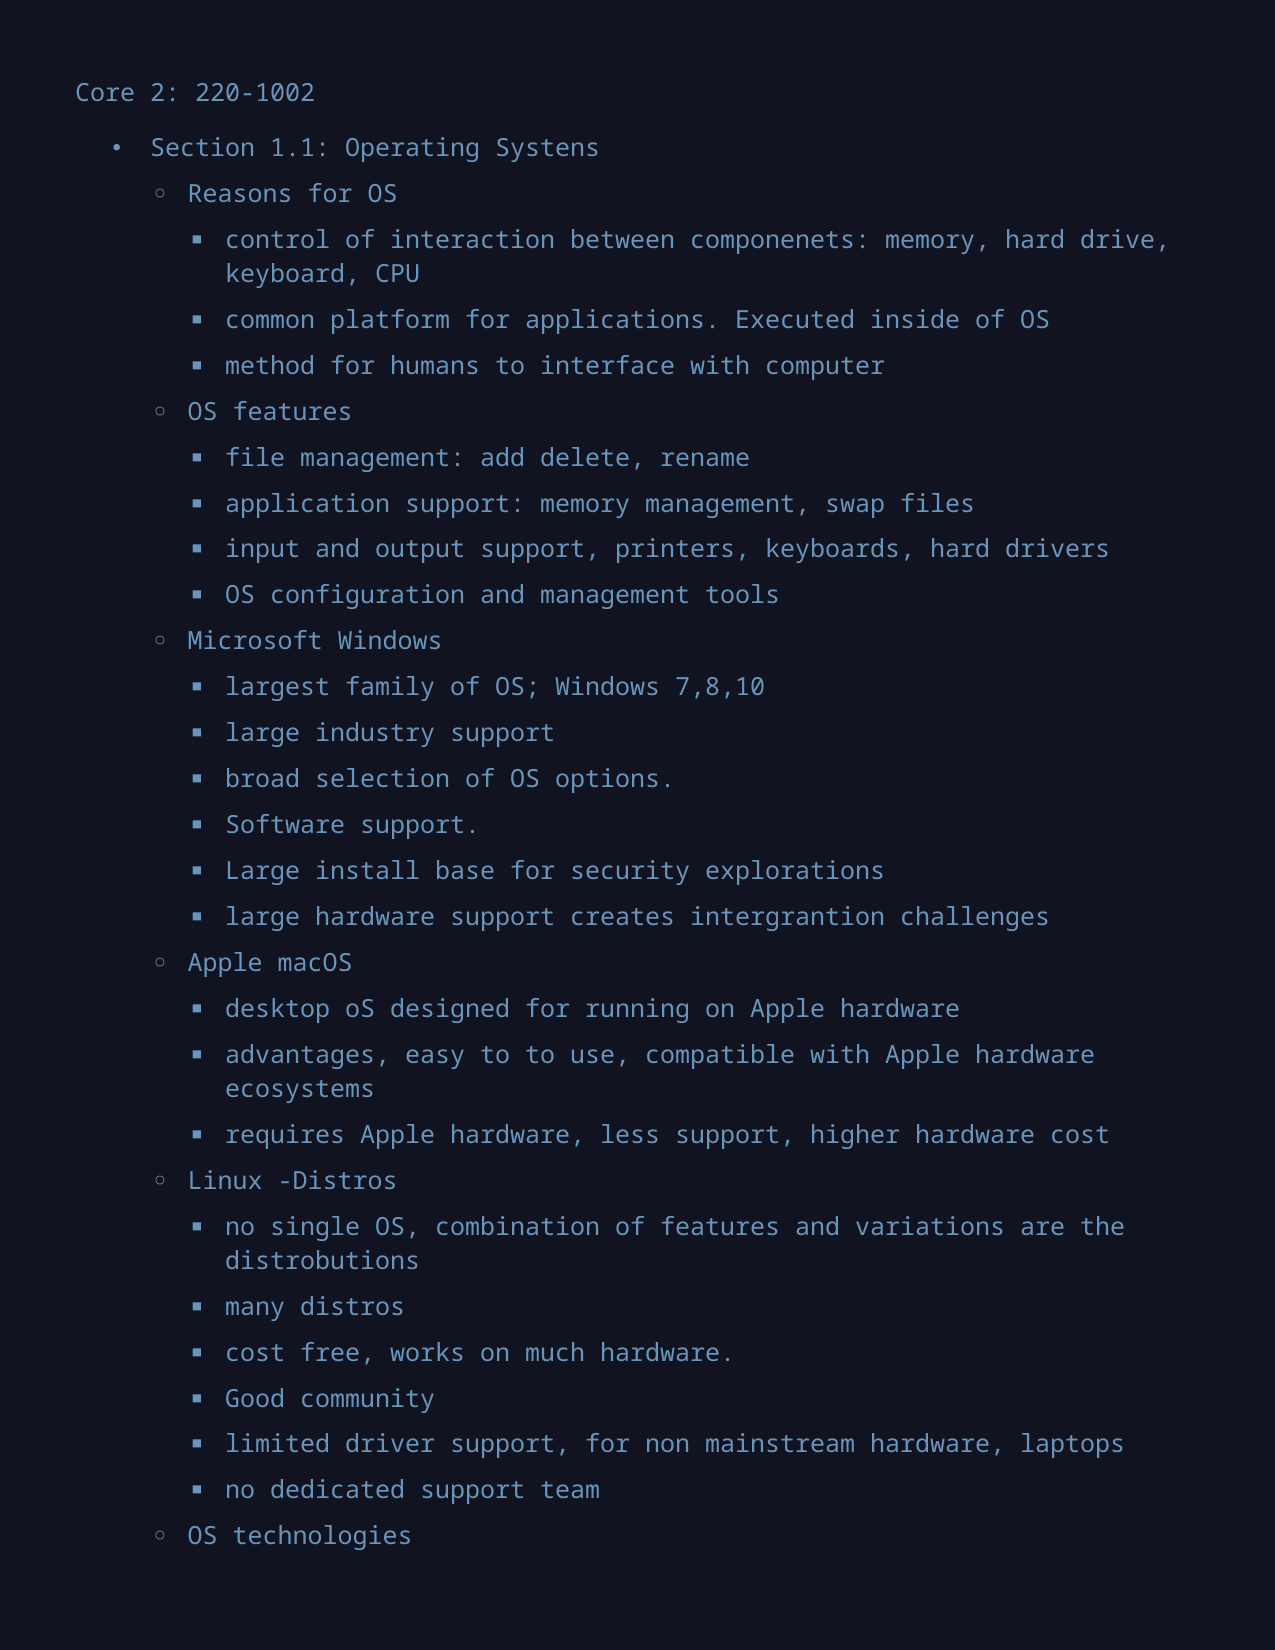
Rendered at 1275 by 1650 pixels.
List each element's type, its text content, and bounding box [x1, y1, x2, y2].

list Large install base for security explorations [187, 853, 1200, 887]
text Core 2: 220-1002 [75, 75, 1200, 109]
list broad selection of OS options. [187, 761, 1200, 795]
list cost free, works on much hardware. [187, 1334, 1200, 1368]
list OS features [150, 393, 1200, 427]
list advantages, easy to to use, compatible with Apple hardware ecosystems [187, 1036, 1200, 1104]
list Microsoft Windows [150, 623, 1200, 657]
list control of interaction between componenets: memory, hard drive, keyboard, CPU [187, 221, 1200, 289]
list method for humans to interface with computer [187, 347, 1200, 381]
list Good community [187, 1380, 1200, 1414]
list Reasons for OS [150, 176, 1200, 209]
list file management: add delete, rename [187, 439, 1200, 473]
list common platform for applications. Executed inside of OS [187, 301, 1200, 336]
list no single OS, combination of features and variations are the distrobutions [187, 1208, 1200, 1276]
list large hardware support creates intergrantion challenges [187, 899, 1200, 933]
list Section 1.1: Operating Systens [112, 129, 1200, 164]
list Linux -Distros [150, 1162, 1200, 1196]
list large industry support [187, 715, 1200, 749]
list input and output support, printers, keyboards, hard drivers [187, 531, 1200, 565]
list application support: memory management, swap files [187, 485, 1200, 519]
list Software support. [187, 807, 1200, 841]
list Apple macOS [150, 944, 1200, 979]
list largest family of OS; Windows 7,8,10 [187, 669, 1200, 703]
list OS configuration and management tools [187, 577, 1200, 611]
list OS technologies [150, 1518, 1200, 1552]
list limited driver support, for non mainstream hardware, laptops [187, 1426, 1200, 1460]
list requires Apple hardware, less support, higher hardware cost [187, 1116, 1200, 1151]
list no dedicated support team [187, 1472, 1200, 1506]
list many distros [187, 1288, 1200, 1322]
list desktop oS designed for running on Apple hardware [187, 991, 1200, 1024]
